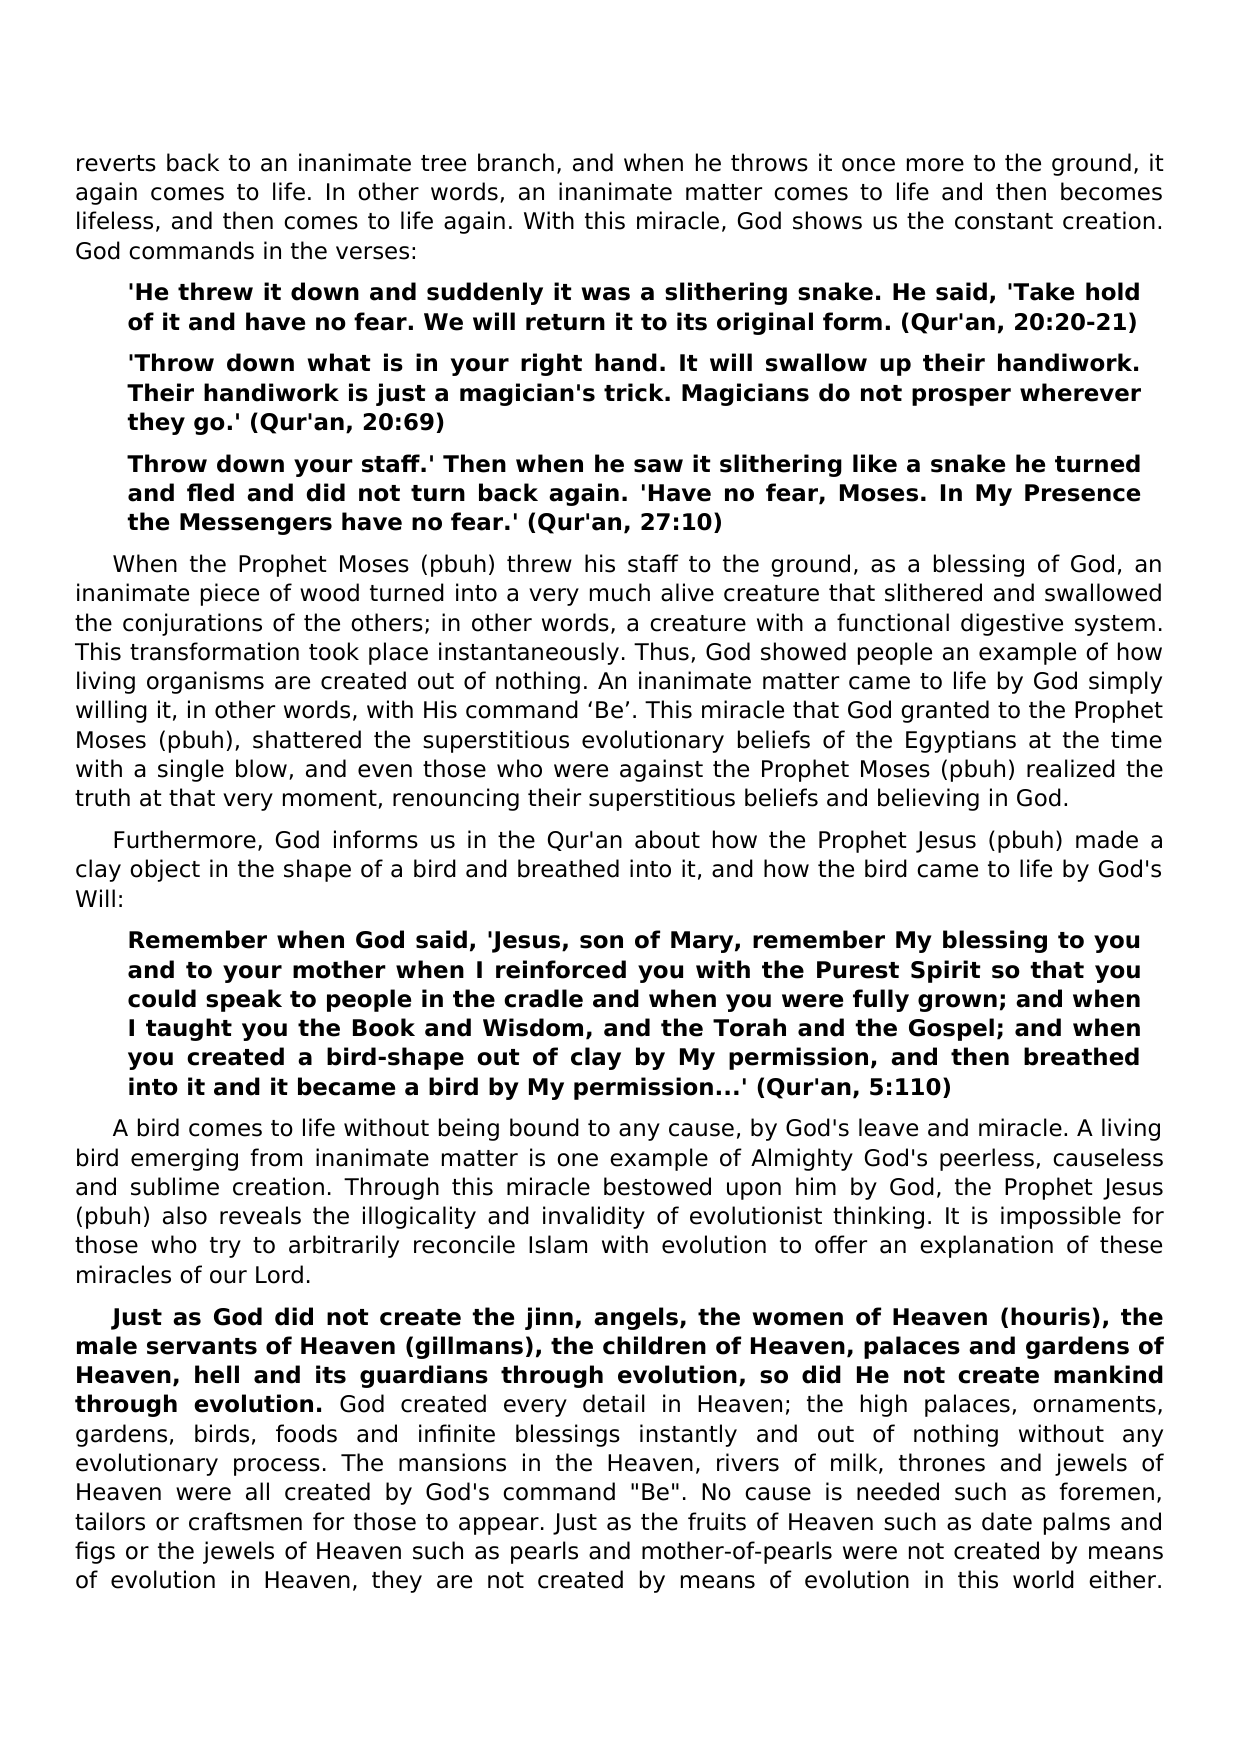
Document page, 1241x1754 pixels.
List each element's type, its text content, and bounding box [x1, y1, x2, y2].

text Just as God did not create the jinn, angels, the women of Heaven (houris), the male servants of Heaven (gillmans), the children of Heaven, palaces and gardens of Heaven, hell and its guardians through evolution, so did He not create mankind through evolution. God created every detail in Heaven; the high palaces, ornaments, gardens, birds, foods and infinite blessings instantly and out of nothing without any evolutionary process. The mansions in the Heaven, rivers of milk, thrones and jewels of Heaven were all created by God's command "Be". No cause is needed such as foremen, tailors or craftsmen for those to appear. Just as the fruits of Heaven such as date palms and figs or the jewels of Heaven such as pearls and mother-of-pearls were not created by means of evolution in Heaven, they are not created by means of evolution in this world either. [75, 1304, 1165, 1594]
text Remember when God said, 'Jesus, son of Mary, remember My blessing to you and to your mother when I reinforced you with the Purest Spirit so that you could speak to people in the cradle and when you were fully grown; and when I taught you the Book and Wisdom, and the Torah and the Gospel; and when you created a bird-shape out of clay by My permission, and then breathed into it and it became a bird by My permission...' (Qur'an, 5:110) [127, 927, 1143, 1101]
text Furthermore, God informs us in the Qur'an about how the Prophet Jesus (pbuh) made a clay object in the shape of a bird and breathed into it, and how the bird came to life by God's Will: [75, 827, 1165, 912]
text When the Prophet Moses (pbuh) threw his staff to the ground, as a blessing of God, an inanimate piece of wood turned into a very much alive creature that slithered and swallowed the conjurations of the others; in other words, a creature with a functional digestive system. This transformation took place instantaneously. Thus, God showed people an example of how living organisms are created out of nothing. An inanimate matter came to life by God simply willing it, in other words, with His command ‘Be’. This miracle that God granted to the Prophet Moses (pbuh), shattered the superstitious evolutionary beliefs of the Egyptians at the time with a single blow, and even those who were against the Prophet Moses (pbuh) realized the truth at that very moment, renouncing their superstitious beliefs and believing in God. [75, 551, 1165, 812]
text reverts back to an inanimate tree branch, and when he throws it once more to the ground, it again comes to life. In other words, an inanimate matter comes to life and then becomes lifeless, and then comes to life again. With this miracle, God shows us the constant creation. God commands in the verses: [75, 150, 1165, 264]
text A bird comes to life without being bound to any cause, by God's leave and miracle. A living bird emerging from inanimate matter is one example of Almighty God's peerless, causeless and sublime creation. Through this miracle bestowed upon him by God, the Prophet Jesus (pbuh) also reveals the illogicality and invalidity of evolutionist thinking. It is impossible for those who try to arbitrarily reconcile Islam with evolution to offer an explanation of these miracles of our Lord. [75, 1116, 1165, 1289]
text 'Throw down what is in your right hand. It will swallow up their handiwork. Their handiwork is just a magician's trick. Magicians do not prosper wherever they go.' (Qur'an, 20:69) [127, 351, 1143, 436]
text Throw down your staff.' Then when he saw it slithering like a snake he turned and fled and did not turn back again. 'Have no fear, Moses. In My Presence the Messengers have no fear.' (Qur'an, 27:10) [127, 451, 1143, 536]
text 'He threw it down and suddenly it was a slithering snake. He said, 'Take hold of it and have no fear. We will return it to its original form. (Qur'an, 20:20-21) [127, 279, 1143, 336]
